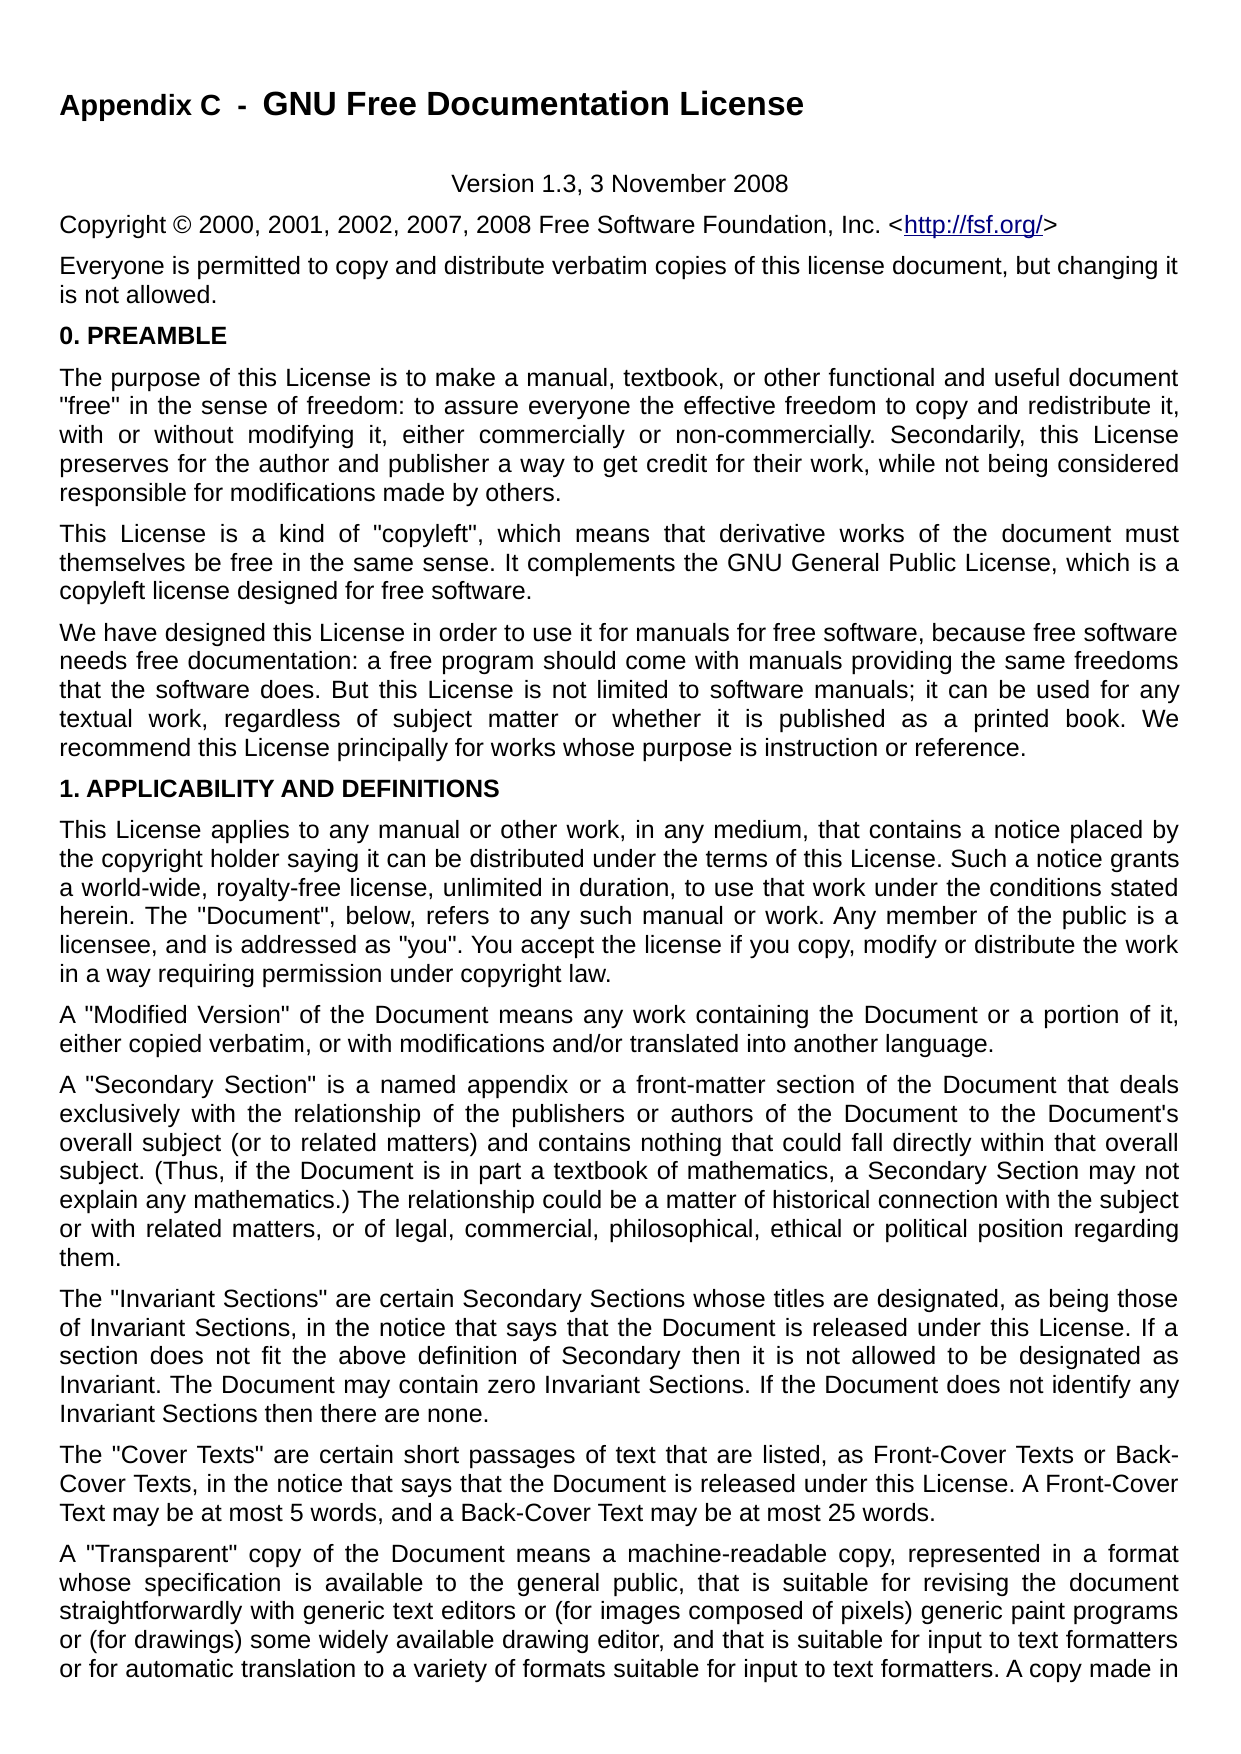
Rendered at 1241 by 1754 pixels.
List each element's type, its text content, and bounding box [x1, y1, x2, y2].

text A "Modified Version" of the Document means any work containing the Document or a portion of it, either copied verbatim, or with modifications and/or translated into another language. [59, 1000, 1181, 1057]
text Version 1.3, 3 November 2008 [59, 169, 1181, 197]
subtitle Appendix C - GNU Free Documentation License [59, 84, 1181, 123]
text The "Invariant Sections" are certain Secondary Sections whose titles are designated, as being those of Invariant Sections, in the notice that says that the Document is released under this License. If a section does not fit the above definition of Secondary then it is not allowed to be designated as Invariant. The Document may contain zero Invariant Sections. If the Document does not identify any Invariant Sections then there are none. [59, 1284, 1181, 1427]
text This License is a kind of "copyleft", which means that derivative works of the document must themselves be free in the same sense. It complements the GNU General Public License, which is a copyleft license designed for free software. [59, 519, 1181, 605]
text 1. APPLICABILITY AND DEFINITIONS [59, 774, 1181, 802]
text We have designed this License in order to use it for manuals for free software, because free software needs free documentation: a free program should come with manuals providing the same freedoms that the software does. But this License is not limited to software manuals; it can be used for any textual work, regardless of subject matter or whether it is published as a printed book. We recommend this License principally for works whose purpose is instruction or reference. [59, 617, 1181, 761]
text The purpose of this License is to make a manual, textbook, or other functional and useful document "free" in the sense of freedom: to assure everyone the effective freedom to copy and redistribute it, with or without modifying it, either commercially or non-commercially. Secondarily, this License preserves for the author and publisher a way to get credit for their work, while not being considered responsible for modifications made by others. [59, 362, 1181, 506]
text Everyone is permitted to copy and distribute verbatim copies of this license document, but changing it is not allowed. [59, 251, 1181, 309]
text The "Cover Texts" are certain short passages of text that are listed, as Front-Cover Texts or Back-Cover Texts, in the notice that says that the Document is released under this License. A Front-Cover Text may be at most 5 words, and a Back-Cover Text may be at most 25 words. [59, 1440, 1181, 1526]
text A "Secondary Section" is a named appendix or a front-matter section of the Document that deals exclusively with the relationship of the publishers or authors of the Document to the Document's overall subject (or to related matters) and contains nothing that could fall directly within that overall subject. (Thus, if the Document is in part a textbook of mathematics, a Secondary Section may not explain any mathematics.) The relationship could be a matter of historical connection with the subject or with related matters, or of legal, commercial, philosophical, ethical or political position regarding them. [59, 1070, 1181, 1271]
text 0. PREAMBLE [59, 321, 1181, 350]
text Copyright © 2000, 2001, 2002, 2007, 2008 Free Software Foundation, Inc. <http://fsf.org/> [59, 210, 1181, 239]
text This License applies to any manual or other work, in any medium, that contains a notice placed by the copyright holder saying it can be distributed under the terms of this License. Such a notice grants a world-wide, royalty-free license, unlimited in duration, to use that work under the conditions stated herein. The "Document", below, refers to any such manual or work. Any member of the public is a licensee, and is addressed as "you". You accept the license if you copy, modify or distribute the work in a way requiring permission under copyright law. [59, 815, 1181, 987]
text A "Transparent" copy of the Document means a machine-readable copy, represented in a format whose specification is available to the general public, that is suitable for revising the document straightforwardly with generic text editors or (for images composed of pixels) generic paint programs or (for drawings) some widely available drawing editor, and that is suitable for input to text formatters or for automatic translation to a variety of formats suitable for input to text formatters. A copy made in [59, 1539, 1181, 1682]
